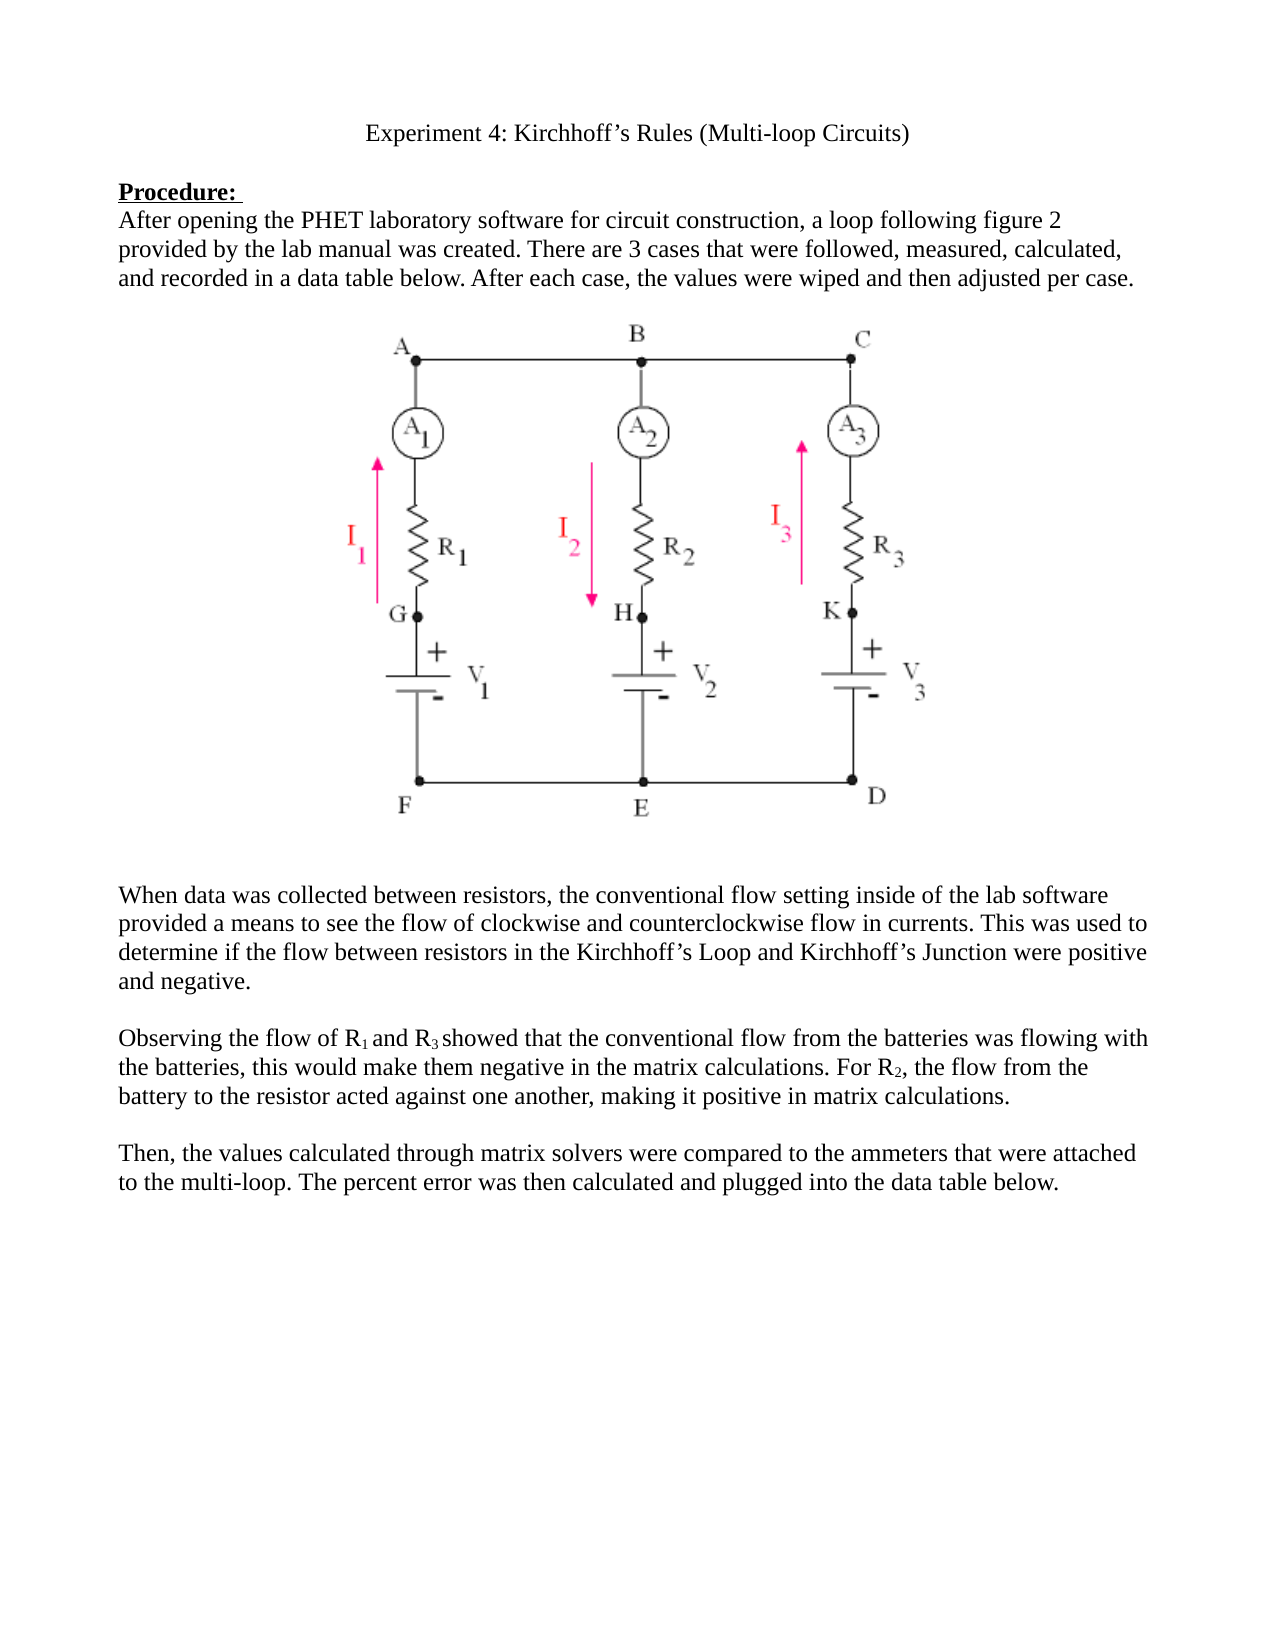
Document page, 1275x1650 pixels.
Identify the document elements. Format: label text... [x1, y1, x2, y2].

text Then, the values calculated through matrix solvers were compared to the ammeters that were attached to the multi-loop. The percent error was then calculated and plugged into the data table below. [118, 1138, 1157, 1196]
text When data was collected between resistors, the conventional flow setting inside of the lab software provided a means to see the flow of clockwise and counterclockwise flow in currents. This was used to determine if the flow between resistors in the Kirchhoff’s Loop and Kirchhoff’s Junction were positive and negative. [118, 880, 1157, 995]
text Observing the flow of R1 and R3 showed that the conventional flow from the batteries was flowing with the batteries, this would make them negative in the matrix calculations. For R2, the flow from the battery to the resistor acted against one another, making it positive in matrix calculations. [118, 1023, 1157, 1110]
picture [347, 320, 928, 823]
text Procedure: [118, 177, 1157, 206]
text After opening the PHET laboratory software for circuit construction, a loop following figure 2 provided by the lab manual was created. There are 3 cases that were followed, measured, calculated, and recorded in a data table below. After each case, the values were wiped and then adjusted per case. [118, 206, 1157, 292]
